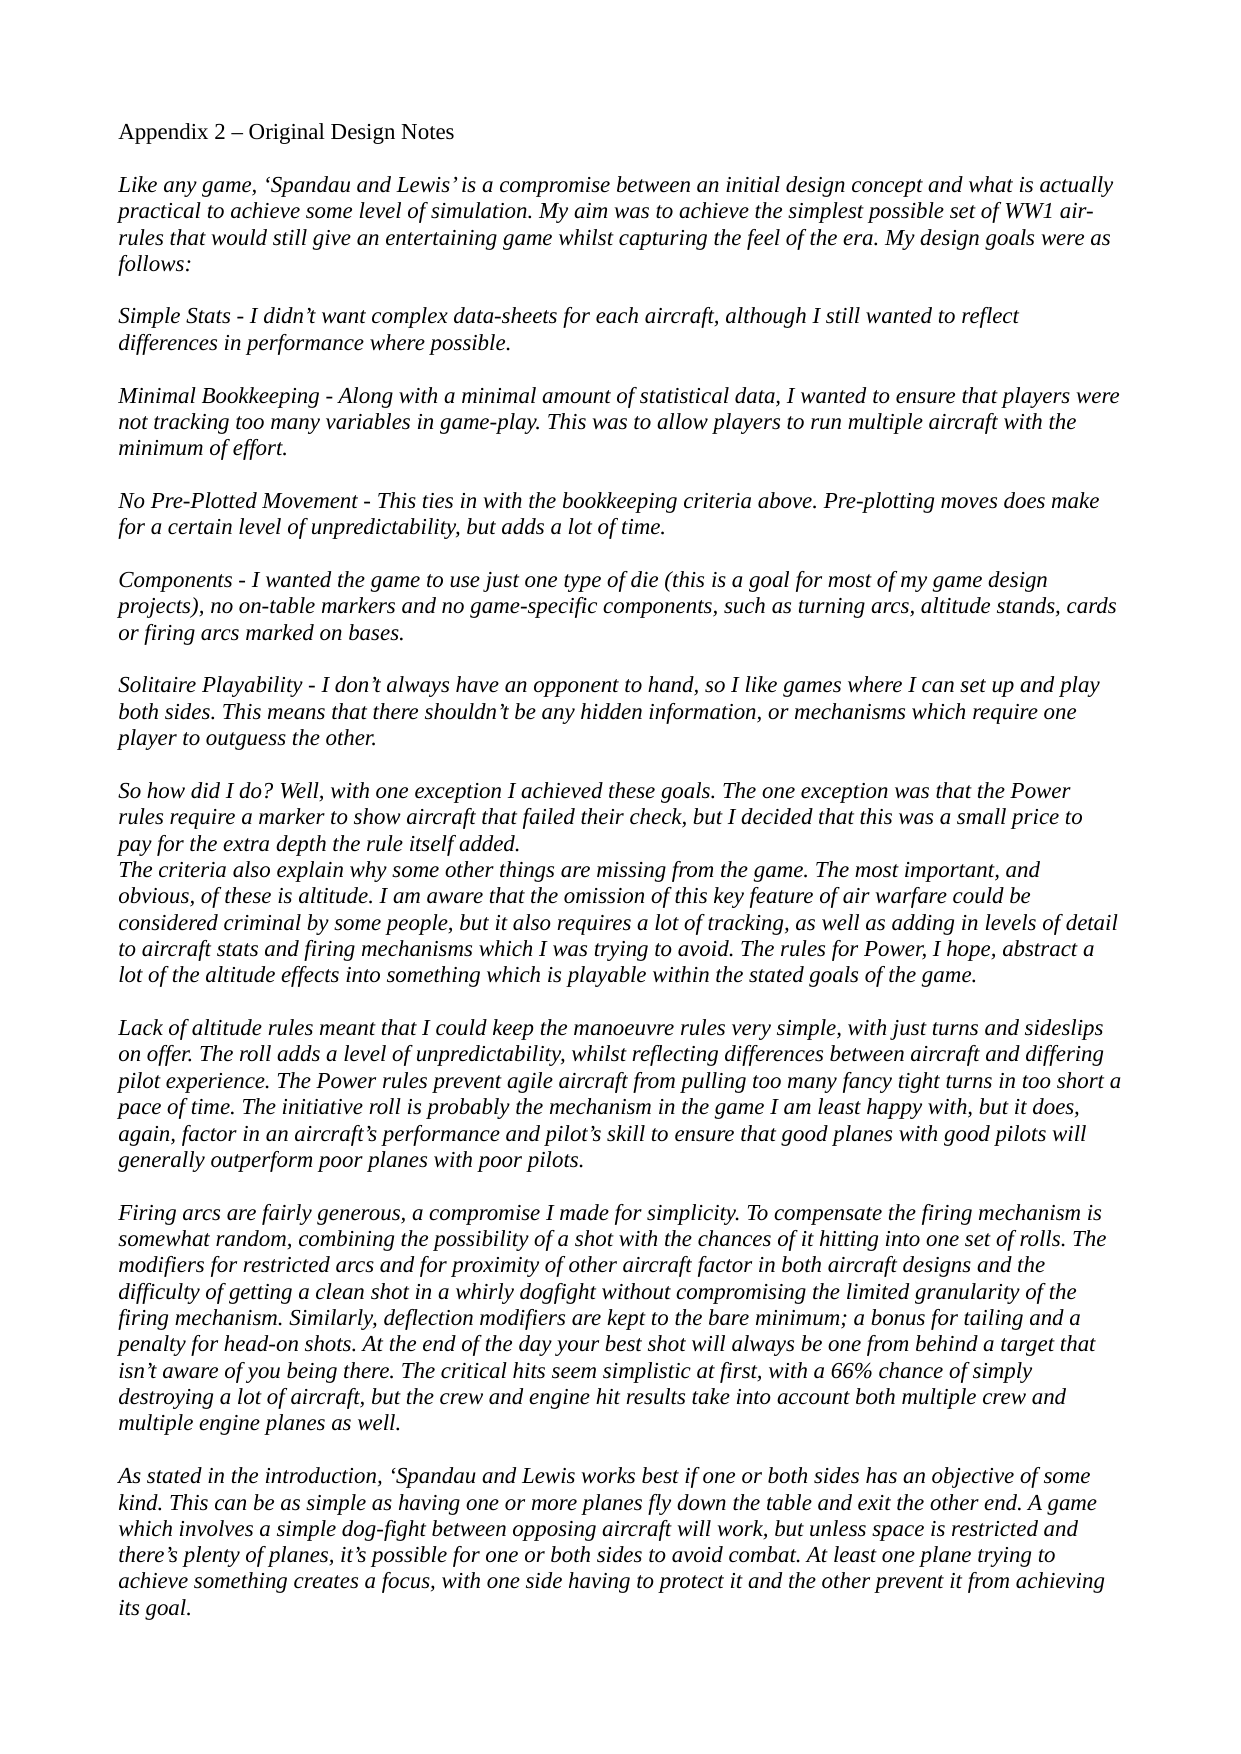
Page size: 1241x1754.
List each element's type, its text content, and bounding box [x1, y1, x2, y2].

text Minimal Bookkeeping - Along with a minimal amount of statistical data, I wanted to ensure that players were not tracking too many variables in game-play. This was to allow players to run multiple aircraft with the minimum of effort. [118, 382, 1122, 461]
text Lack of altitude rules meant that I could keep the manoeuvre rules very simple, with just turns and sideslips on offer. The roll adds a level of unpredictability, whilst reflecting differences between aircraft and differing pilot experience. The Power rules prevent agile aircraft from pulling too many fancy tight turns in too short a pace of time. The initiative roll is probably the mechanism in the game I am least happy with, but it does, again, factor in an aircraft’s performance and pilot’s skill to ensure that good planes with good pilots will generally outperform poor planes with poor pilots. [118, 1014, 1122, 1172]
text The criteria also explain why some other things are missing from the game. The most important, and obvious, of these is altitude. I am aware that the omission of this key feature of air warfare could be considered criminal by some people, but it also requires a lot of tracking, as well as adding in levels of detail to aircraft stats and firing mechanisms which I was trying to avoid. The rules for Power, I hope, abstract a lot of the altitude effects into something which is playable within the stated goals of the game. [118, 856, 1122, 988]
text No Pre-Plotted Movement - This ties in with the bookkeeping criteria above. Pre-plotting moves does make for a certain level of unpredictability, but adds a lot of time. [118, 487, 1122, 540]
text Like any game, ‘Spandau and Lewis’ is a compromise between an initial design concept and what is actually practical to achieve some level of simulation. My aim was to achieve the simplest possible set of WW1 air-rules that would still give an entertaining game whilst capturing the feel of the era. My design goals were as follows: [118, 171, 1122, 276]
text So how did I do? Well, with one exception I achieved these goals. The one exception was that the Power rules require a marker to show aircraft that failed their check, but I decided that this was a small price to pay for the extra depth the rule itself added. [118, 777, 1122, 856]
text Components - I wanted the game to use just one type of die (this is a goal for most of my game design projects), no on-table markers and no game-specific components, such as turning arcs, altitude stands, cards or firing arcs marked on bases. [118, 566, 1122, 645]
text Solitaire Playability - I don’t always have an opponent to hand, so I like games where I can set up and play both sides. This means that there shouldn’t be any hidden information, or mechanisms which require one player to outguess the other. [118, 672, 1122, 751]
text Appendix 2 – Original Design Notes [118, 118, 1122, 144]
text Firing arcs are fairly generous, a compromise I made for simplicity. To compensate the firing mechanism is somewhat random, combining the possibility of a shot with the chances of it hitting into one set of rolls. The modifiers for restricted arcs and for proximity of other aircraft factor in both aircraft designs and the difficulty of getting a clean shot in a whirly dogfight without compromising the limited granularity of the firing mechanism. Similarly, deflection modifiers are kept to the bare minimum; a bonus for tailing and a penalty for head-on shots. At the end of the day your best shot will always be one from behind a target that isn’t aware of you being there. The critical hits seem simplistic at first, with a 66% chance of simply destroying a lot of aircraft, but the crew and engine hit results take into account both multiple crew and multiple engine planes as well. [118, 1199, 1122, 1436]
text As stated in the introduction, ‘Spandau and Lewis works best if one or both sides has an objective of some kind. This can be as simple as having one or more planes fly down the table and exit the other end. A game which involves a simple dog-fight between opposing aircraft will work, but unless space is restricted and there’s plenty of planes, it’s possible for one or both sides to avoid combat. At least one plane trying to achieve something creates a focus, with one side having to protect it and the other prevent it from achieving its goal. [118, 1462, 1122, 1620]
text Simple Stats - I didn’t want complex data-sheets for each aircraft, although I still wanted to reflect differences in performance where possible. [118, 303, 1122, 355]
